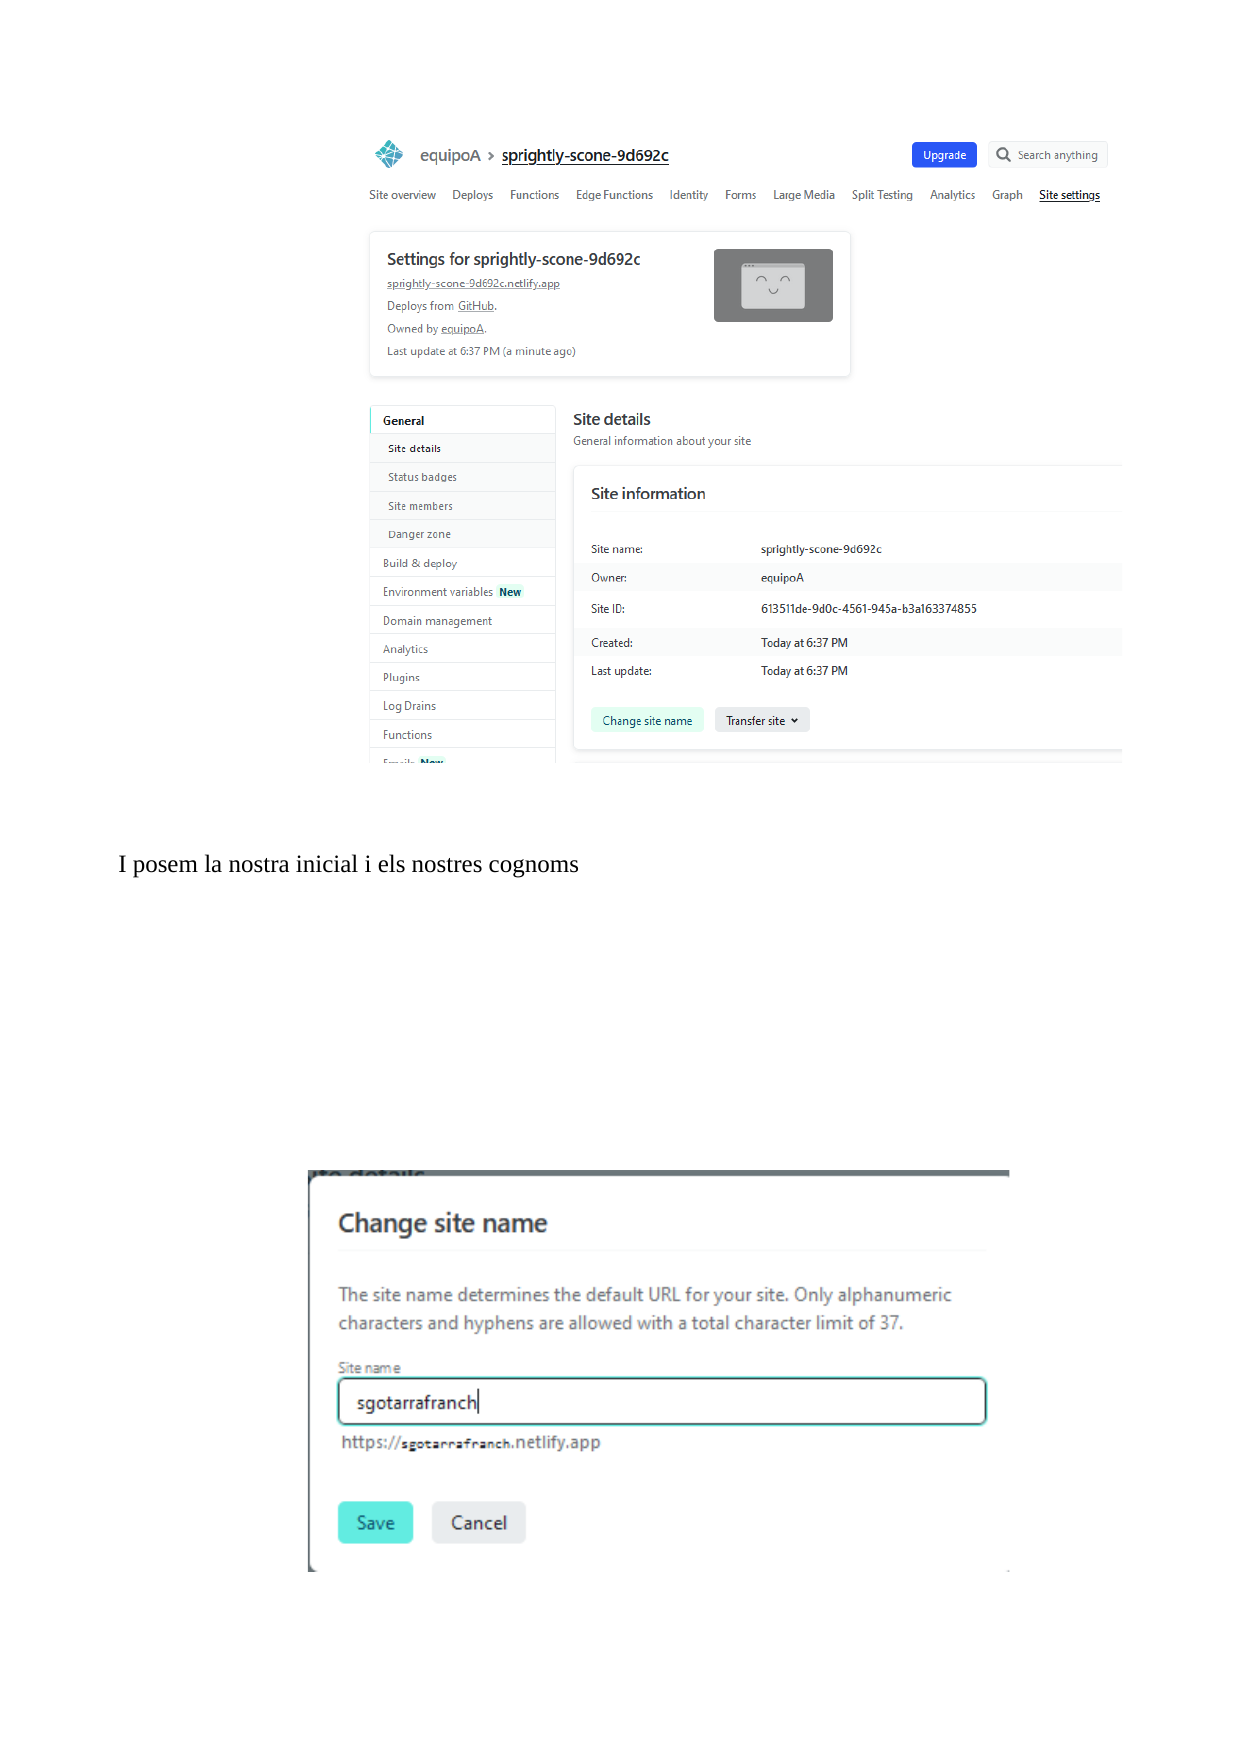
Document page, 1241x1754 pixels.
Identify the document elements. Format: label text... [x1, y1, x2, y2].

picture [307, 1170, 1010, 1572]
picture [118, 118, 1123, 763]
text I posem la nostra inicial i els nostres cognoms [118, 849, 1122, 878]
